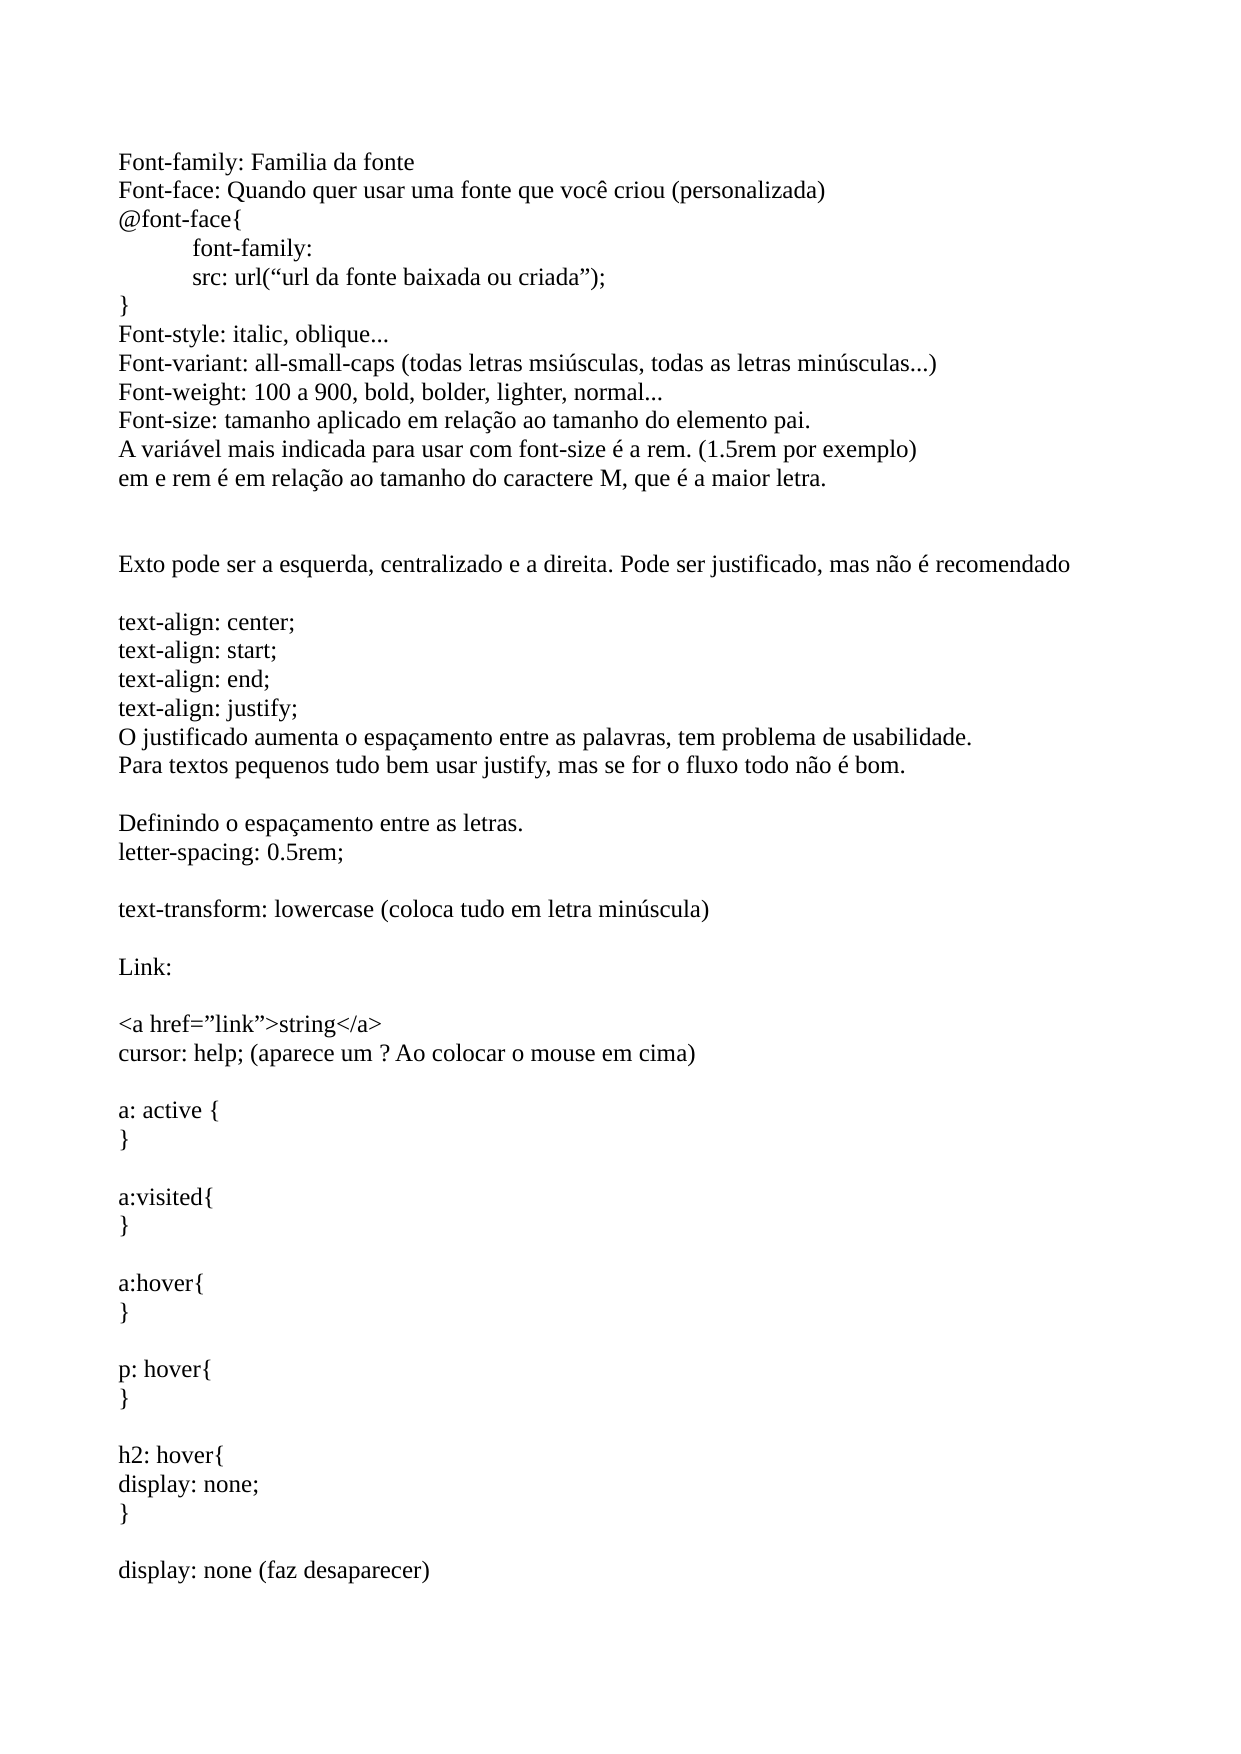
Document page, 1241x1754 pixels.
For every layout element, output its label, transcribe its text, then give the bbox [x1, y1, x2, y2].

text Font-weight: 100 a 900, bold, bolder, lighter, normal... [118, 377, 1122, 406]
text em e rem é em relação ao tamanho do caractere M, que é a maior letra. [118, 463, 1122, 492]
text h2: hover{ [118, 1441, 1122, 1469]
text Font-family: Familia da fonte [118, 147, 1122, 176]
text text-align: center; [118, 607, 1122, 636]
text a:visited{ [118, 1182, 1122, 1211]
text letter-spacing: 0.5rem; [118, 837, 1122, 866]
text @font-face{ [118, 204, 1122, 233]
text cursor: help; (aparece um ? Ao colocar o mouse em cima) [118, 1038, 1122, 1067]
text } [118, 1124, 1122, 1153]
text Exto pode ser a esquerda, centralizado e a direita. Pode ser justificado, mas não é recomendado [118, 549, 1122, 578]
text text-align: start; [118, 636, 1122, 664]
text <a href=”link”>string</a> [118, 1009, 1122, 1038]
text a: active { [118, 1096, 1122, 1124]
text Font-face: Quando quer usar uma fonte que você criou (personalizada) [118, 176, 1122, 204]
text Font-variant: all-small-caps (todas letras msiúsculas, todas as letras minúsculas...) [118, 348, 1122, 377]
text Para textos pequenos tudo bem usar justify, mas se for o fluxo todo não é bom. [118, 751, 1122, 779]
text text-transform: lowercase (coloca tudo em letra minúscula) [118, 894, 1122, 923]
text Font-style: italic, oblique... [118, 319, 1122, 348]
text A variável mais indicada para usar com font-size é a rem. (1.5rem por exemplo) [118, 434, 1122, 463]
text text-align: justify; [118, 693, 1122, 722]
text Link: [118, 952, 1122, 981]
text text-align: end; [118, 664, 1122, 693]
text display: none (faz desaparecer) [118, 1556, 1122, 1584]
text Definindo o espaçamento entre as letras. [118, 808, 1122, 837]
text } [118, 291, 1122, 319]
text } [118, 1211, 1122, 1239]
text font-family: [118, 233, 1122, 262]
text O justificado aumenta o espaçamento entre as palavras, tem problema de usabilidade. [118, 722, 1122, 751]
text p: hover{ [118, 1354, 1122, 1383]
text } [118, 1383, 1122, 1412]
text display: none; [118, 1469, 1122, 1498]
text Font-size: tamanho aplicado em relação ao tamanho do elemento pai. [118, 406, 1122, 434]
text } [118, 1297, 1122, 1326]
text src: url(“url da fonte baixada ou criada”); [118, 262, 1122, 291]
text } [118, 1498, 1122, 1527]
text a:hover{ [118, 1268, 1122, 1297]
